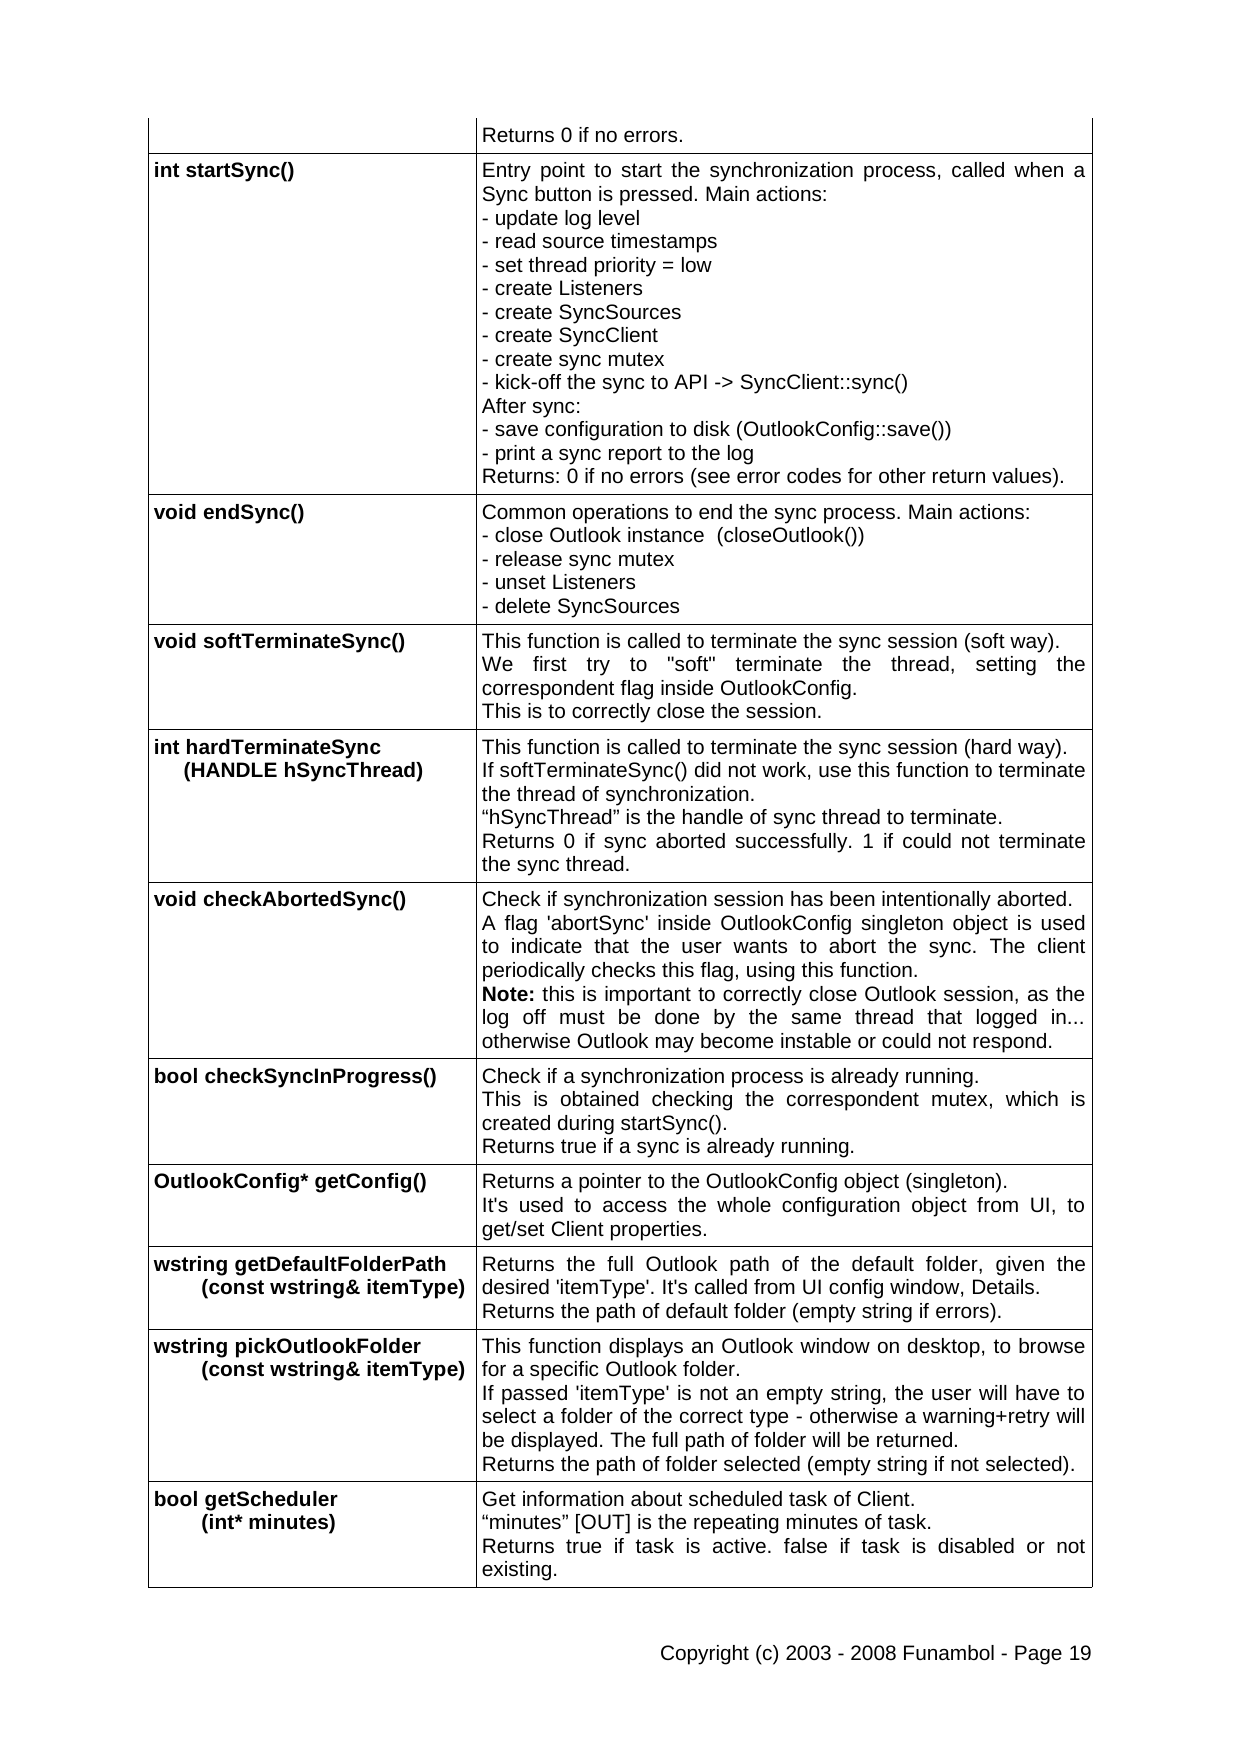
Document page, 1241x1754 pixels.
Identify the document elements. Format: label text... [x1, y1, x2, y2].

table_cell Common operations to end the sync process. Main actions: - close Outlook instance (closeOutlook()) - release sync mutex - unset Listeners - delete SyncSources [477, 495, 1092, 624]
table_cell wstring pickOutlookFolder (const wstring& itemType) [149, 1330, 476, 1481]
table_cell Entry point to start the synchronization process, called when a Sync button is pressed. Main actions: - update log level - read source timestamps - set thread priority = low - create Listeners - create SyncSources - create SyncClient - create sync mutex - kick-off the sync to API -> SyncClient::sync() After sync: - save configuration to disk (OutlookConfig::save()) - print a sync report to the log Returns: 0 if no errors (see error codes for other return values). [477, 154, 1092, 494]
table_cell [149, 118, 476, 153]
table_cell Returns the full Outlook path of the default folder, given the desired 'itemType'. It's called from UI config window, Details. Returns the path of default folder (empty string if errors). [477, 1247, 1092, 1329]
table_cell int hardTerminateSync (HANDLE hSyncThread) [149, 730, 476, 882]
table_cell Get information about scheduled task of Client. “minutes” [OUT] is the repeating minutes of task. Returns true if task is active. false if task is disabled or not existing. [477, 1482, 1092, 1587]
table_cell int startSync() [149, 154, 476, 494]
table_cell Returns a pointer to the OutlookConfig object (singleton). It's used to access the whole configuration object from UI, to get/set Client properties. [477, 1165, 1092, 1246]
table_cell bool getScheduler (int* minutes) [149, 1482, 476, 1587]
table_cell This function is called to terminate the sync session (hard way). If softTerminateSync() did not work, use this function to terminate the thread of synchronization. “hSyncThread” is the handle of sync thread to terminate. Returns 0 if sync aborted successfully. 1 if could not terminate the sync thread. [477, 730, 1092, 882]
table_cell This function displays an Outlook window on desktop, to browse for a specific Outlook folder. If passed 'itemType' is not an empty string, the user will have to select a folder of the correct type - otherwise a warning+retry will be displayed. The full path of folder will be returned. Returns the path of folder selected (empty string if not selected). [477, 1330, 1092, 1481]
table_cell void softTerminateSync() [149, 625, 476, 729]
table_cell This function is called to terminate the sync session (soft way). We first try to "soft" terminate the thread, setting the correspondent flag inside OutlookConfig. This is to correctly close the session. [477, 625, 1092, 729]
table_cell wstring getDefaultFolderPath (const wstring& itemType) [149, 1247, 476, 1329]
table_cell Check if synchronization session has been intentionally aborted. A flag 'abortSync' inside OutlookConfig singleton object is used to indicate that the user wants to abort the sync. The client periodically checks this flag, using this function. Note: this is important to correctly close Outlook session, as the log off must be done by the same thread that logged in... otherwise Outlook may become instable or could not respond. [477, 883, 1092, 1058]
table_cell OutlookConfig* getConfig() [149, 1165, 476, 1246]
table_cell Check if a synchronization process is already running. This is obtained checking the correspondent mutex, which is created during startSync(). Returns true if a sync is already running. [477, 1059, 1092, 1164]
table_cell void checkAbortedSync() [149, 883, 476, 1058]
table_cell void endSync() [149, 495, 476, 624]
table_cell bool checkSyncInProgress() [149, 1059, 476, 1164]
table_cell Returns 0 if no errors. [477, 118, 1092, 153]
